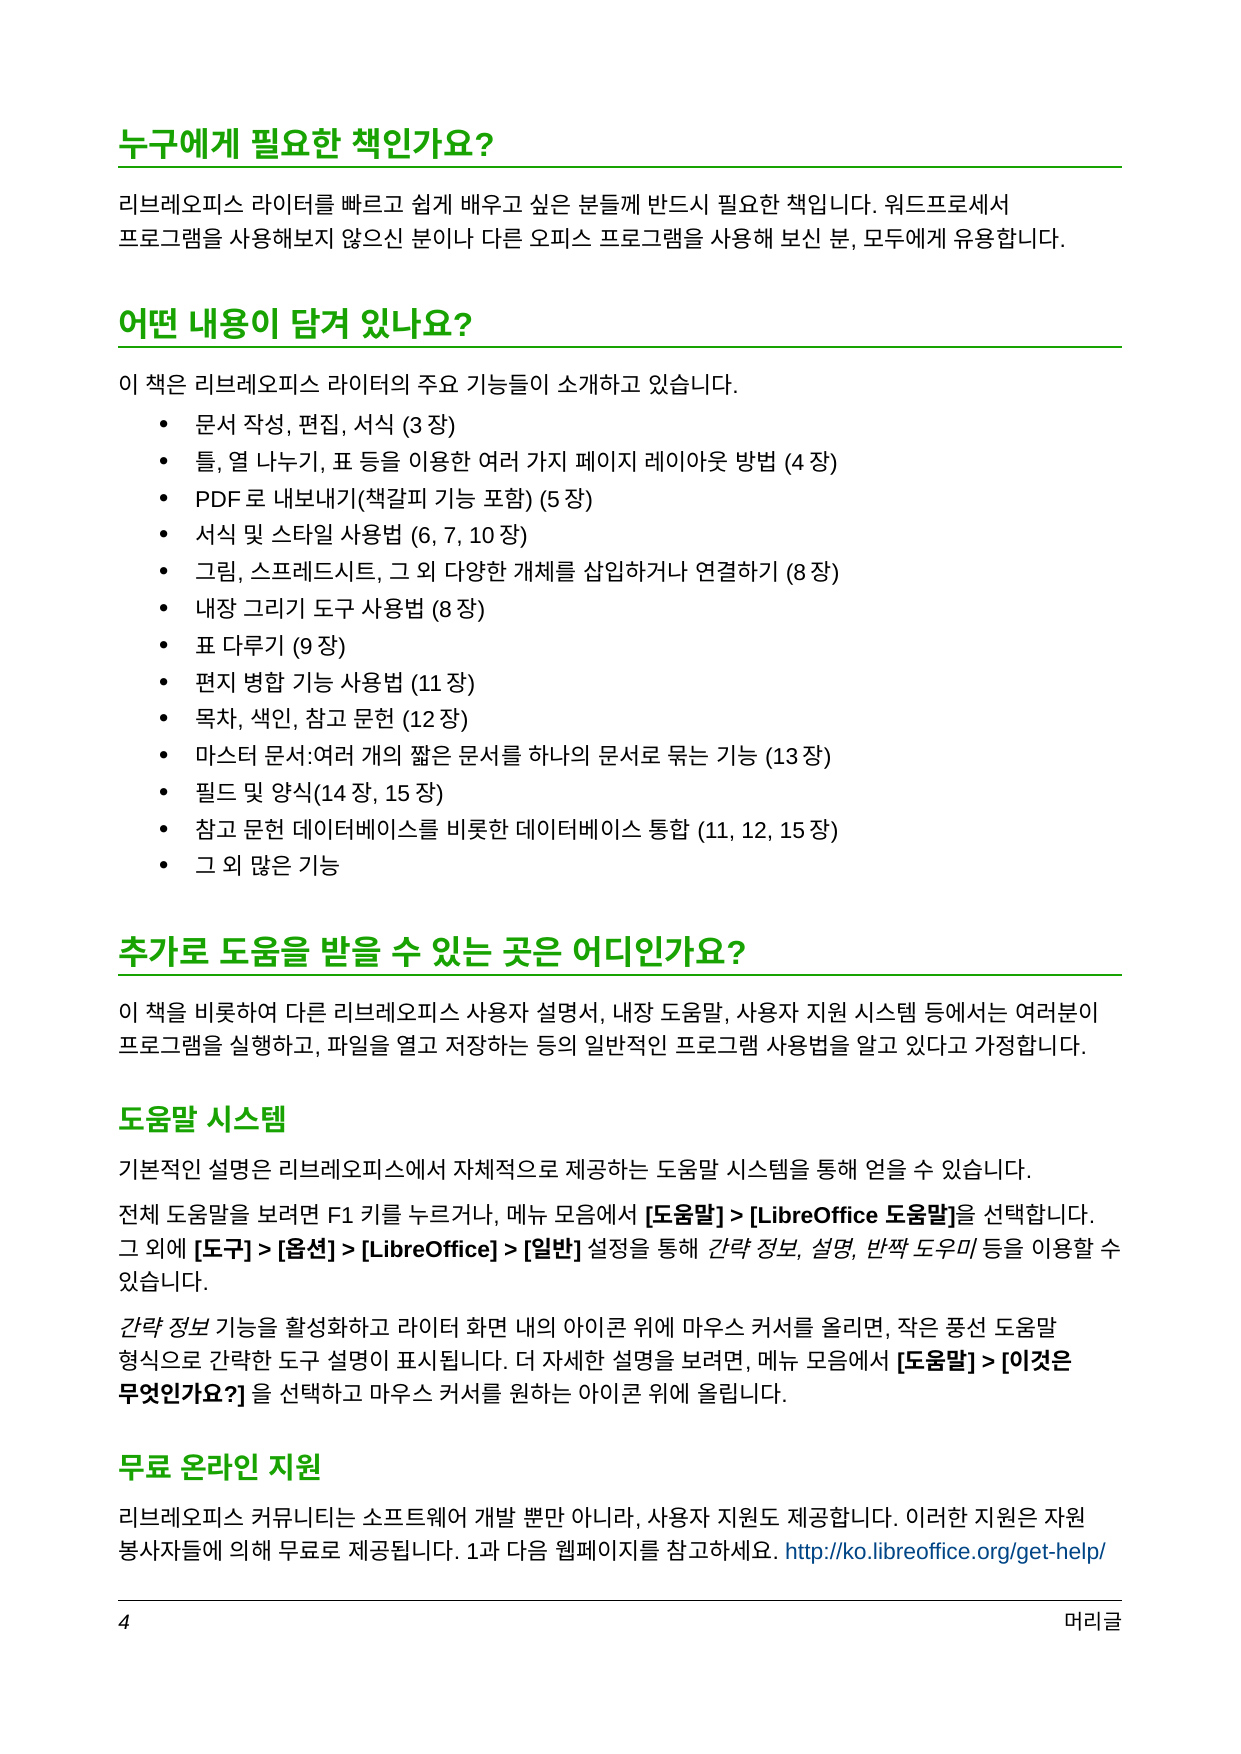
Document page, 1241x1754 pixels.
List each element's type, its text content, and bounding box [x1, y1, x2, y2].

text 간략 정보 기능을 활성화하고 라이터 화면 내의 아이콘 위에 마우스 커서를 올리면, 작은 풍선 도움말 형식으로 간략한 도구 설명이 표시됩니다. 더 자세한 설명을 보려면, 메뉴 모음에서 [도움말] > [이것은 무엇인가요?] 을 선택하고 마우스 커서를 원하는 아이콘 위에 올립니다. [118, 1309, 1122, 1409]
list 내장 그리기 도구 사용법 (8장) [156, 591, 1122, 624]
list 문서 작성, 편집, 서식 (3장) [156, 407, 1122, 440]
subtitle 추가로 도움을 받을 수 있는 곳은 어디인가요? [118, 926, 1122, 974]
subtitle 무료 온라인 지원 [118, 1445, 1122, 1487]
text 전체 도움말을 보려면 F1 키를 누르거나, 메뉴 모음에서 [도움말] > [LibreOffice 도움말]을 선택합니다. 그 외에 [도구] > [옵션] > [LibreOffice] > [일반] 설정을 통해 간략 정보, 설명, 반짝 도우미 등을 이용할 수 있습니다. [118, 1197, 1122, 1297]
list 그 외 많은 기능 [156, 848, 1122, 881]
text 이 책을 비롯하여 다른 리브레오피스 사용자 설명서, 내장 도움말, 사용자 지원 시스템 등에서는 여러분이 프로그램을 실행하고, 파일을 열고 저장하는 등의 일반적인 프로그램 사용법을 알고 있다고 가정합니다. [118, 995, 1122, 1061]
subtitle 어떤 내용이 담겨 있나요? [118, 298, 1122, 346]
list 그림, 스프레드시트, 그 외 다양한 개체를 삽입하거나 연결하기 (8장) [156, 554, 1122, 587]
text 리브레오피스 라이터를 빠르고 쉽게 배우고 싶은 분들께 반드시 필요한 책입니다. 워드프로세서 프로그램을 사용해보지 않으신 분이나 다른 오피스 프로그램을 사용해 보신 분, 모두에게 유용합니다. [118, 187, 1122, 254]
list 참고 문헌 데이터베이스를 비롯한 데이터베이스 통합 (11, 12, 15장) [156, 811, 1122, 845]
list 마스터 문서:여러 개의 짧은 문서를 하나의 문서로 묶는 기능 (13장) [156, 738, 1122, 771]
list 이 책은 리브레오피스 라이터의 주요 기능들이 소개하고 있습니다. [118, 367, 1122, 401]
subtitle 도움말 시스템 [118, 1097, 1122, 1139]
list 편지 병합 기능 사용법 (11장) [156, 664, 1122, 698]
list 목차, 색인, 참고 문헌 (12장) [156, 701, 1122, 734]
text 리브레오피스 커뮤니티는 소프트웨어 개발 뿐만 아니라, 사용자 지원도 제공합니다. 이러한 지원은 자원 봉사자들에 의해 무료로 제공됩니다. 표 1과 다음 웹페이지를 참고하세요. http://ko.libreoffice.org/get-help/ [118, 1499, 1122, 1566]
list PDF로 내보내기(책갈피 기능 포함) (5장) [156, 481, 1122, 514]
subtitle 누구에게 필요한 책인가요? [118, 118, 1122, 166]
list 표 다루기 (9장) [156, 628, 1122, 661]
text 기본적인 설명은 리브레오피스에서 자체적으로 제공하는 도움말 시스템을 통해 얻을 수 있습니다. [118, 1152, 1122, 1185]
list 틀, 열 나누기, 표 등을 이용한 여러 가지 페이지 레이아웃 방법 (4장) [156, 444, 1122, 477]
list 필드 및 양식(14장, 15장) [156, 775, 1122, 808]
list 서식 및 스타일 사용법 (6, 7, 10장) [156, 517, 1122, 551]
